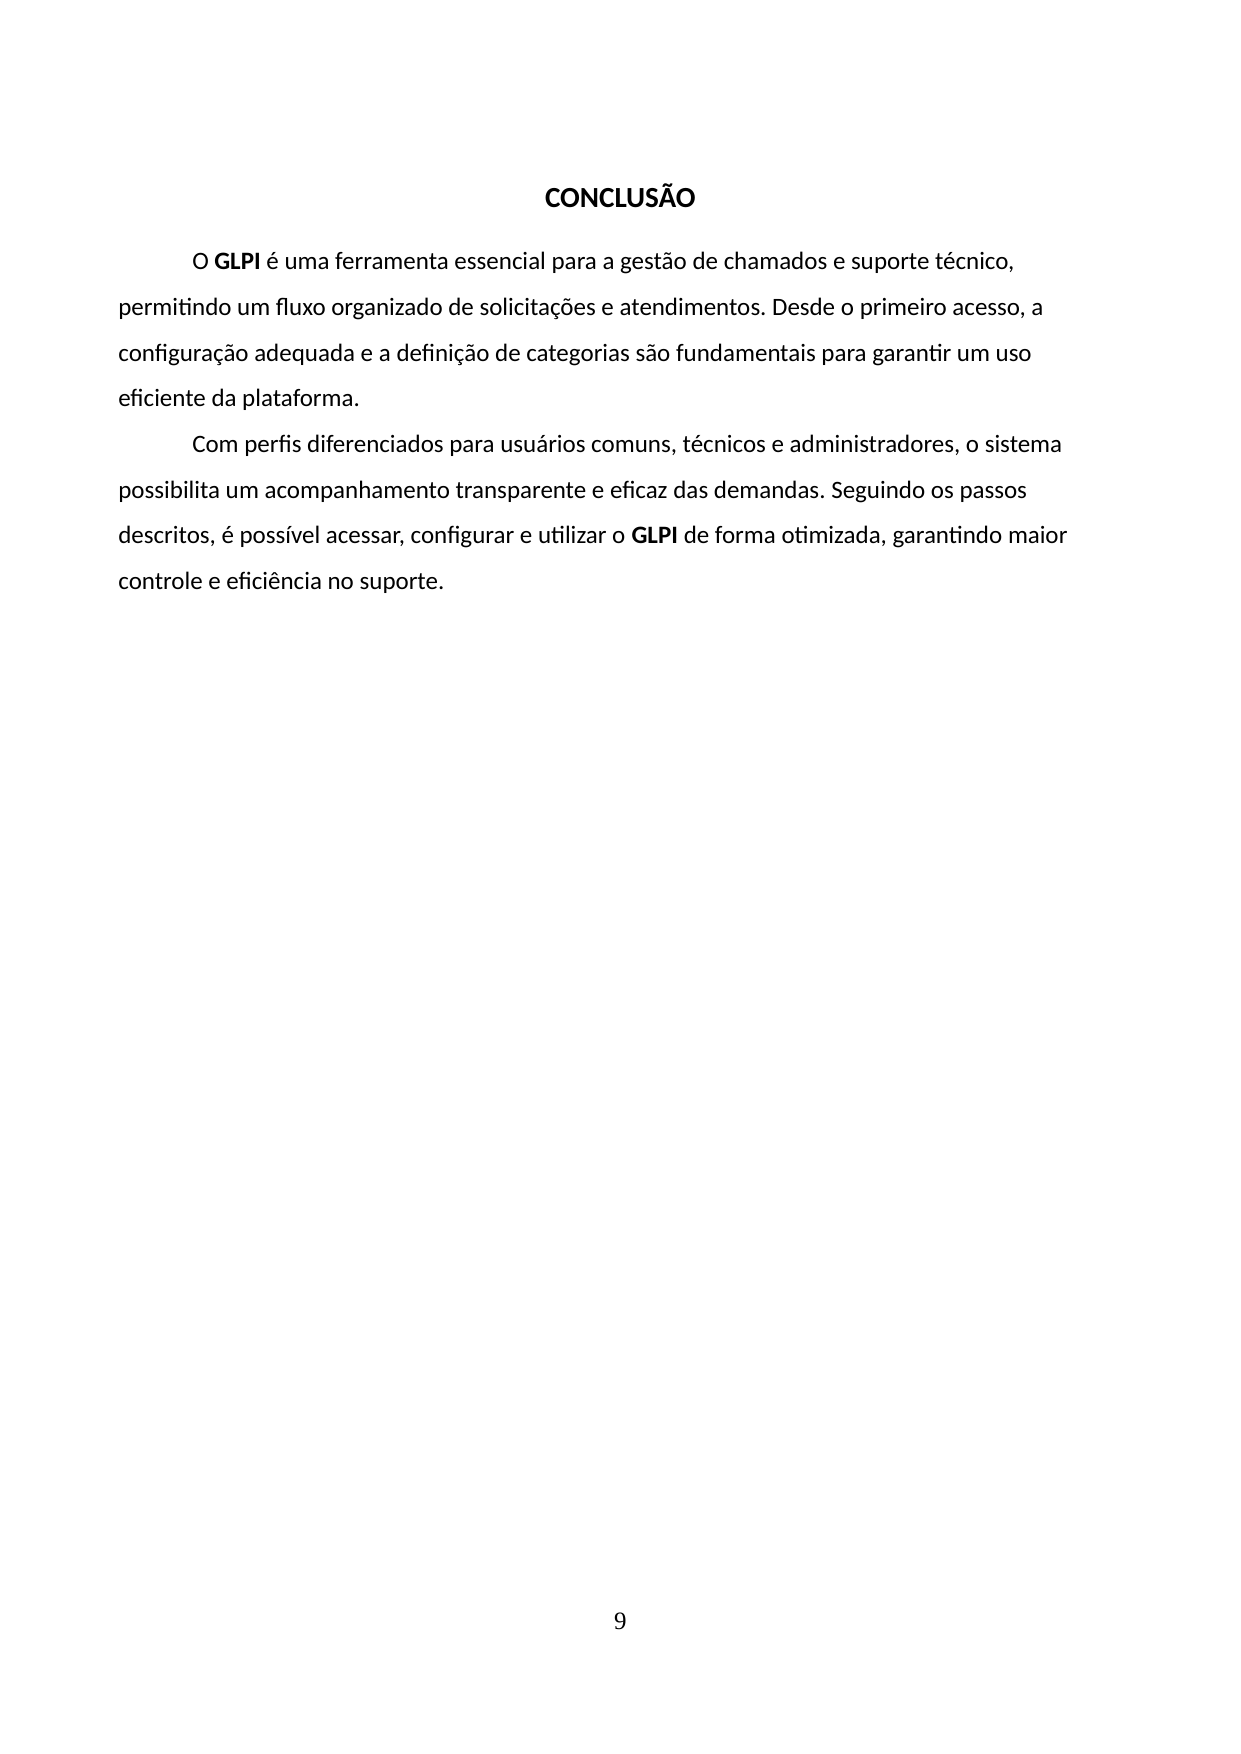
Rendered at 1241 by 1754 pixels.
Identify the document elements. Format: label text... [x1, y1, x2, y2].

text O GLPI é uma ferramenta essencial para a gestão de chamados e suporte técnico, permitindo um fluxo organizado de solicitações e atendimentos. Desde o primeiro acesso, a configuração adequada e a definição de categorias são fundamentais para garantir um uso eficiente da plataforma. [118, 245, 1122, 413]
text Com perfis diferenciados para usuários comuns, técnicos e administradores, o sistema possibilita um acompanhamento transparente e eficaz das demandas. Seguindo os passos descritos, é possível acessar, configurar e utilizar o GLPI de forma otimizada, garantindo maior controle e eficiência no suporte. [118, 428, 1122, 596]
text CONCLUSÃO [118, 179, 1122, 215]
